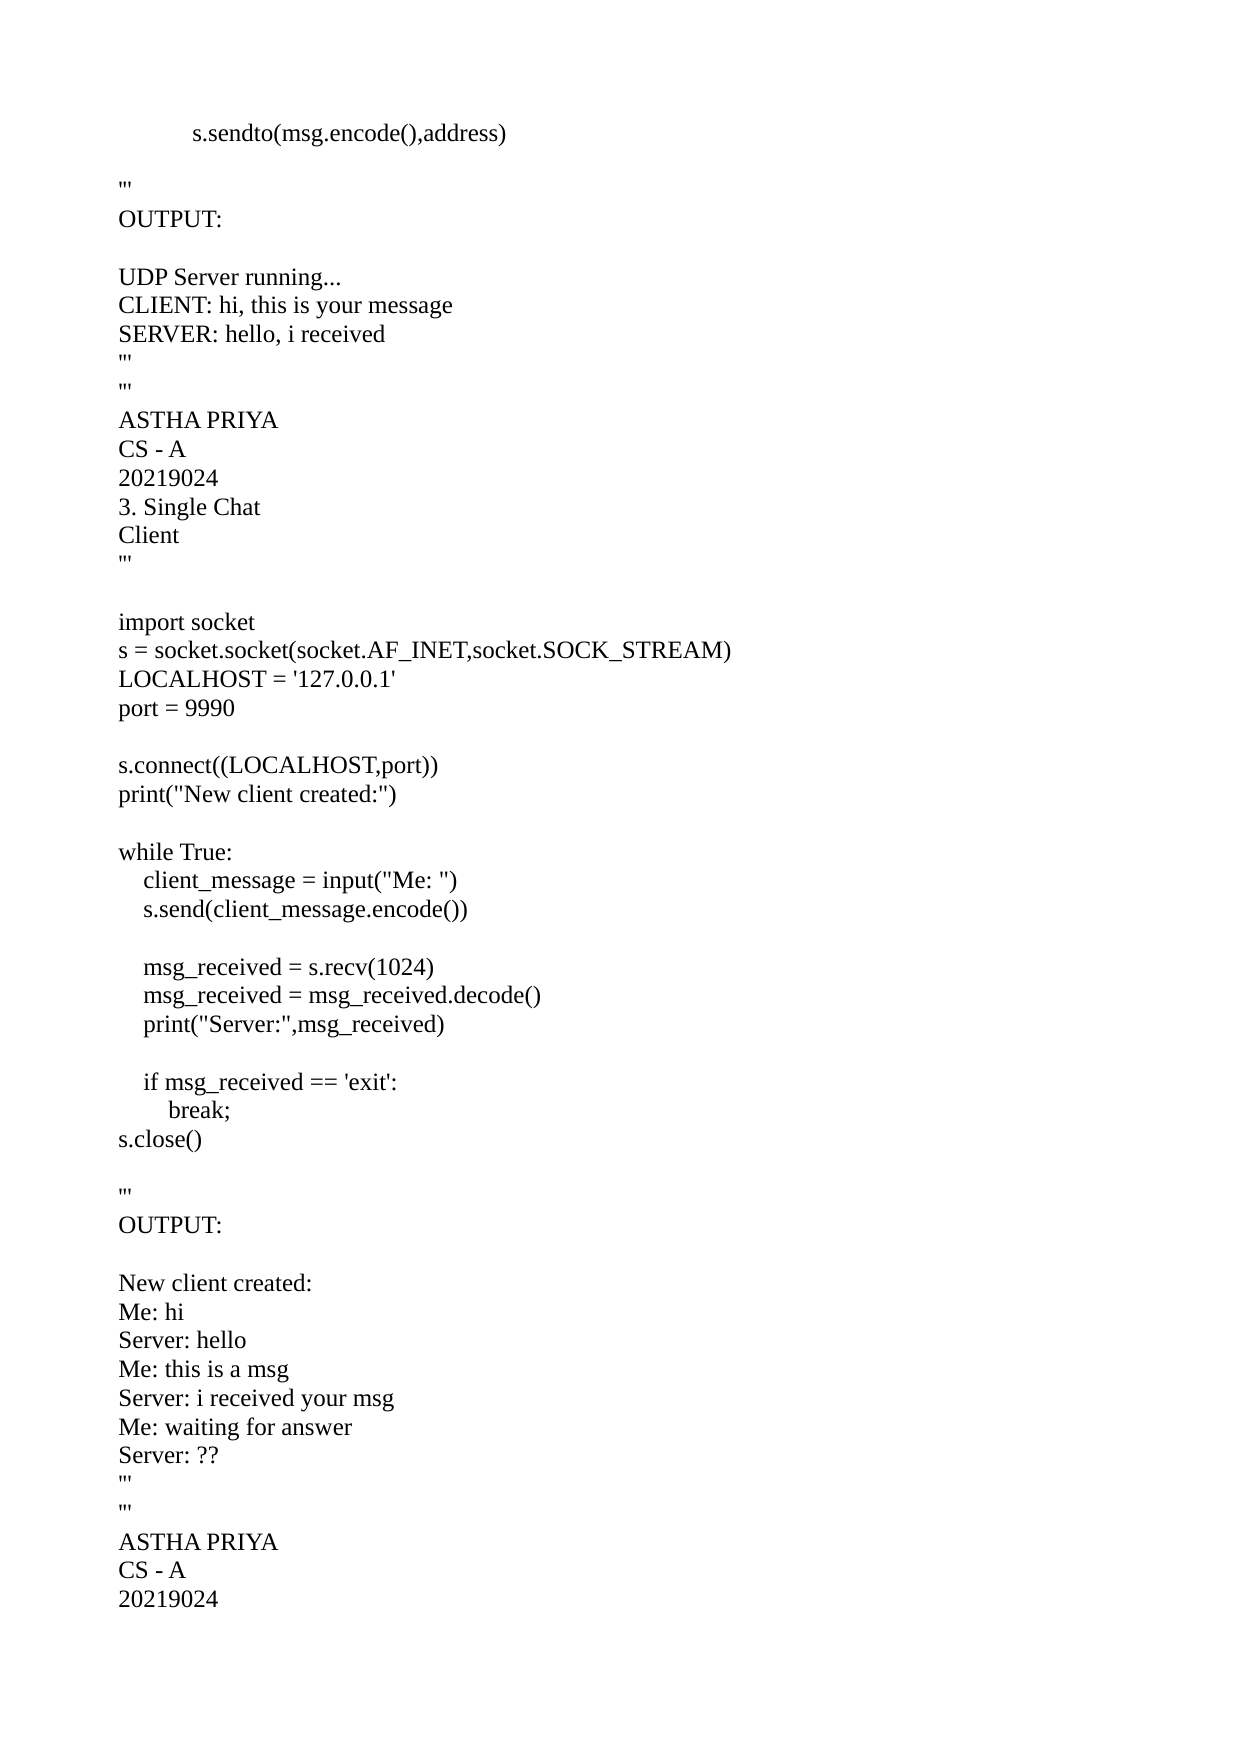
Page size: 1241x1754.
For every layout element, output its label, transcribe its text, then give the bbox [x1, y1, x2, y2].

text ''' [118, 176, 1122, 204]
text client_message = input("Me: ") [118, 866, 1122, 894]
text s.close() [118, 1124, 1122, 1153]
text s.connect((LOCALHOST,port)) [118, 751, 1122, 779]
text Me: hi [118, 1297, 1122, 1326]
text OUTPUT: [118, 1211, 1122, 1239]
text CLIENT: hi, this is your message [118, 291, 1122, 319]
text Server: hello [118, 1326, 1122, 1354]
text ''' [118, 377, 1122, 406]
text break; [118, 1096, 1122, 1124]
text s.sendto(msg.encode(),address) [118, 118, 1122, 147]
text port = 9990 [118, 693, 1122, 722]
text if msg_received == 'exit': [118, 1067, 1122, 1096]
text print("Server:",msg_received) [118, 1009, 1122, 1038]
text LOCALHOST = '127.0.0.1' [118, 664, 1122, 693]
text UDP Server running... [118, 262, 1122, 291]
text 3. Single Chat [118, 492, 1122, 521]
text ''' [118, 1469, 1122, 1498]
text import socket [118, 607, 1122, 636]
text ''' [118, 549, 1122, 578]
text CS - A [118, 434, 1122, 463]
text s.send(client_message.encode()) [118, 894, 1122, 923]
text Client [118, 521, 1122, 549]
text ''' [118, 1182, 1122, 1211]
text Server: i received your msg [118, 1383, 1122, 1412]
text msg_received = s.recv(1024) [118, 952, 1122, 981]
text OUTPUT: [118, 204, 1122, 233]
text ''' [118, 348, 1122, 377]
text New client created: [118, 1268, 1122, 1297]
text msg_received = msg_received.decode() [118, 981, 1122, 1009]
text Me: this is a msg [118, 1354, 1122, 1383]
text ASTHA PRIYA [118, 1527, 1122, 1556]
text 20219024 [118, 463, 1122, 492]
text ASTHA PRIYA [118, 406, 1122, 434]
text CS - A [118, 1556, 1122, 1584]
text Server: ?? [118, 1441, 1122, 1469]
text print("New client created:") [118, 779, 1122, 808]
text ''' [118, 1498, 1122, 1527]
text Me: waiting for answer [118, 1412, 1122, 1441]
text while True: [118, 837, 1122, 866]
text s = socket.socket(socket.AF_INET,socket.SOCK_STREAM) [118, 636, 1122, 664]
text 20219024 [118, 1584, 1122, 1613]
text SERVER: hello, i received [118, 319, 1122, 348]
